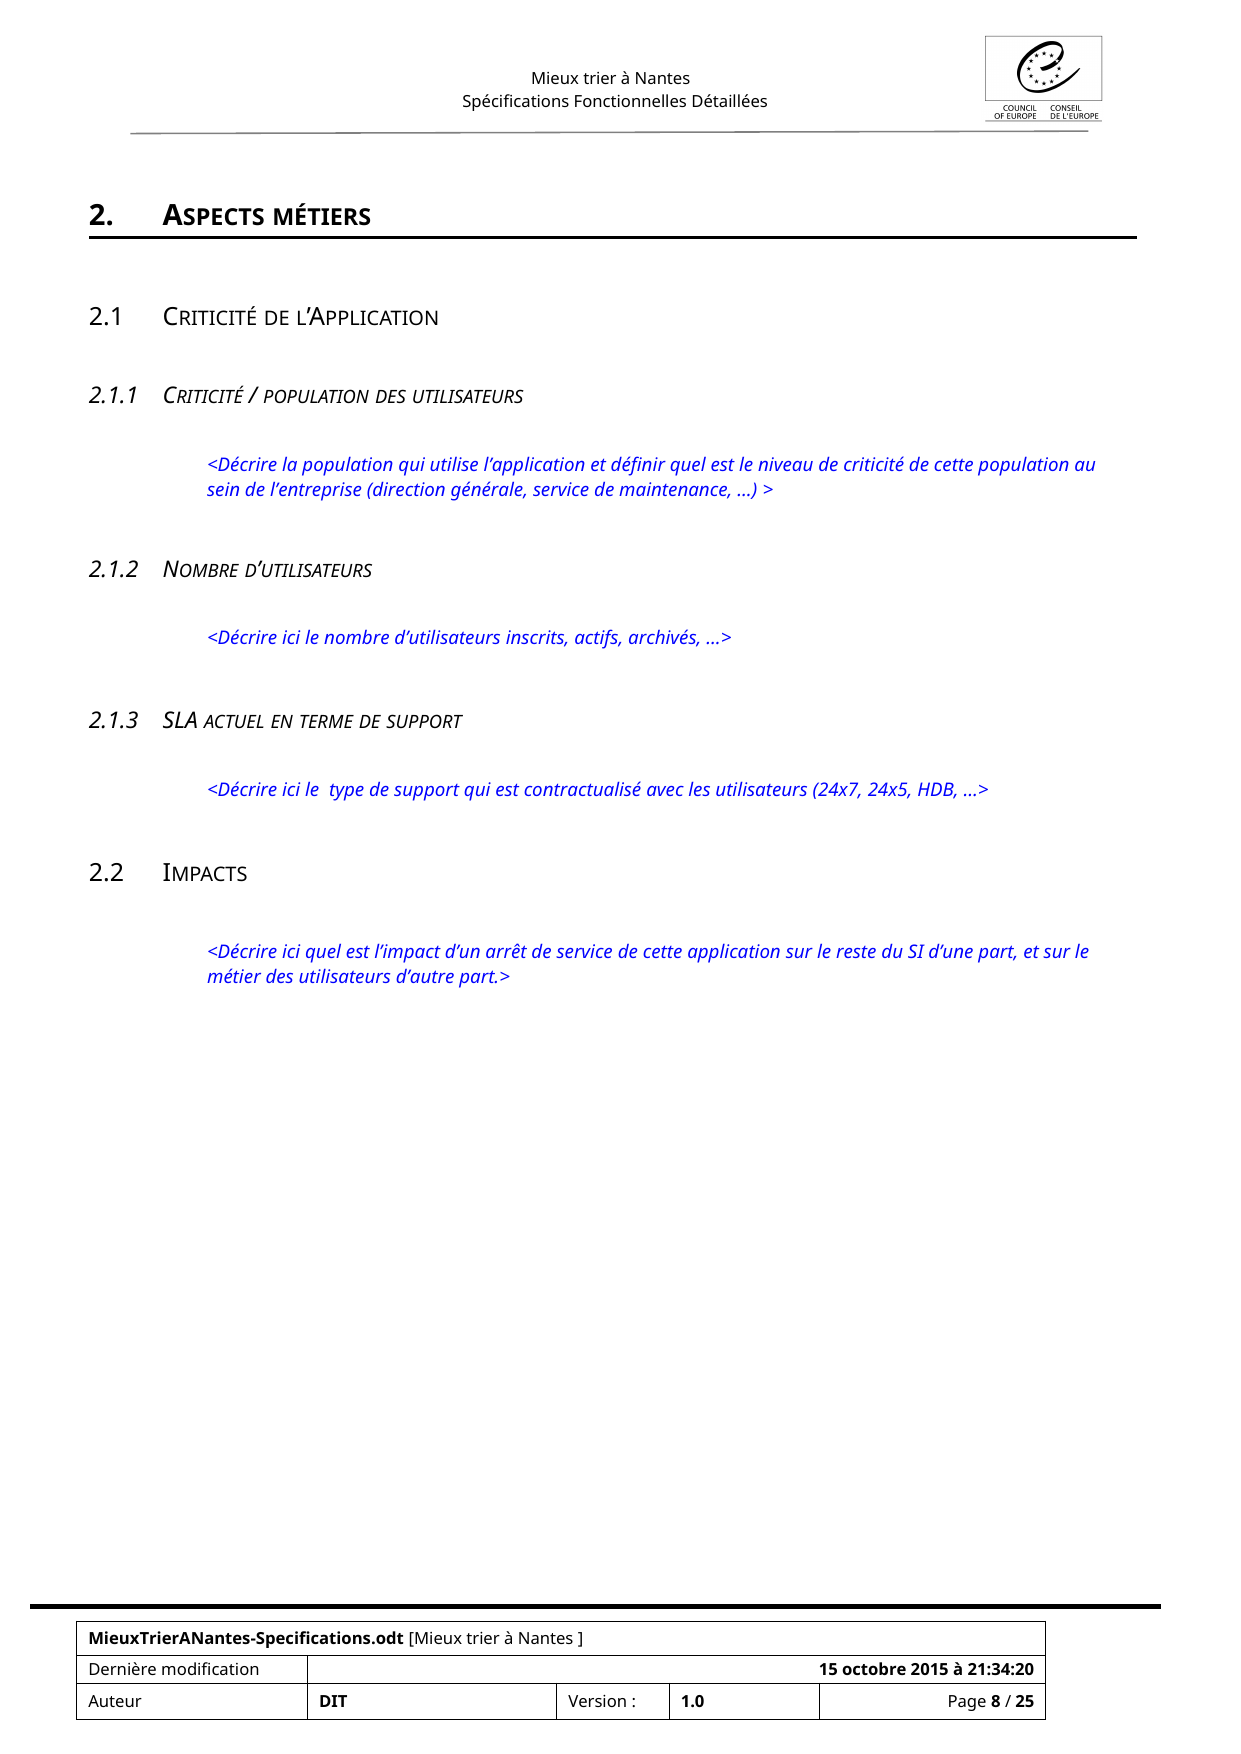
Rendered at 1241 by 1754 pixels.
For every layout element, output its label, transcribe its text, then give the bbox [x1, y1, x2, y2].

text <Décrire ici le nombre d’utilisateurs inscrits, actifs, archivés, …> [207, 625, 1124, 650]
subtitle Criticité / population des utilisateurs [89, 379, 1137, 410]
subtitle Nombre d’utilisateurs [89, 552, 1137, 584]
text <Décrire ici quel est l’impact d’un arrêt de service de cette application sur le reste du SI d’une part, et sur le métier des utilisateurs d’autre part.> [207, 938, 1124, 989]
text <Décrire la population qui utilise l’application et définir quel est le niveau de criticité de cette population au sein de l’entreprise (direction générale, service de maintenance, …) > [207, 451, 1124, 502]
subtitle SLA actuel en terme de support [89, 704, 1137, 735]
text <Décrire ici le type de support qui est contractualisé avec les utilisateurs (24x7, 24x5, HDB, …> [207, 776, 1124, 801]
subtitle Impacts [89, 855, 1137, 889]
subtitle Criticité de l’Application [89, 299, 1137, 333]
subtitle Aspects métiers [89, 194, 1137, 236]
picture [981, 32, 1104, 125]
